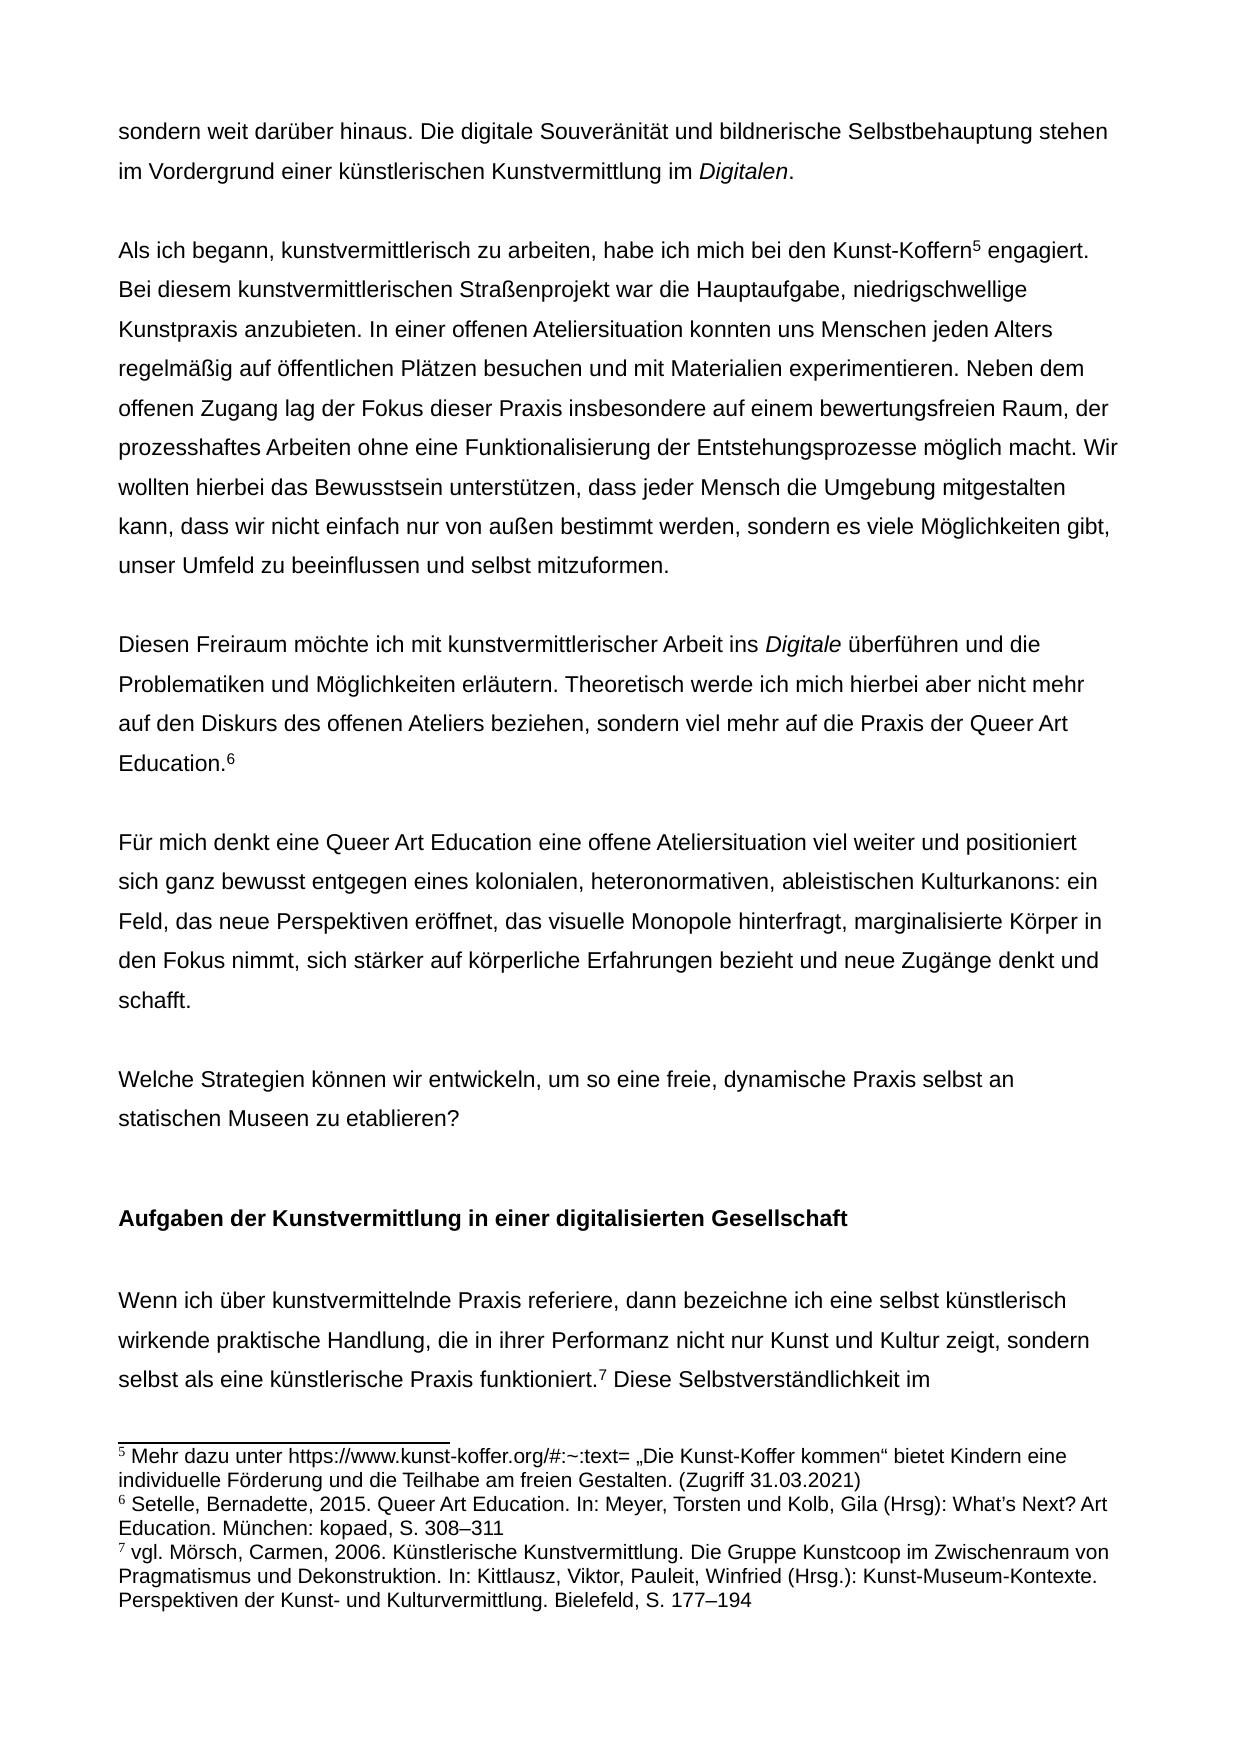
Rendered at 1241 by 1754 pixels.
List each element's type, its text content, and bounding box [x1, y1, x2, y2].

text Wenn ich über kunstvermittelnde Praxis referiere, dann bezeichne ich eine selbst künstlerisch wirkende praktische Handlung, die in ihrer Performanz nicht nur Kunst und Kultur zeigt, sondern selbst als eine künstlerische Praxis funktioniert. Diese Selbstverständlichkeit im [118, 1287, 1122, 1393]
text sondern weit darüber hinaus. Die digitale Souveränität und bildnerische Selbstbehauptung stehen im Vordergrund einer künstlerischen Kunstvermittlung im Digitalen. [118, 118, 1122, 184]
text vgl. Mörsch, Carmen, 2006. Künstlerische Kunstvermittlung. Die Gruppe Kunstcoop im Zwischenraum von Pragmatismus und Dekonstruktion. In: Kittlausz, Viktor, Pauleit, Winfried (Hrsg.): Kunst-Museum-Kontexte. Perspektiven der Kunst- und Kulturvermittlung. Bielefeld, S. 177–194 [118, 1540, 1122, 1612]
text Als ich begann, kunstvermittlerisch zu arbeiten, habe ich mich bei den Kunst-Koffern engagiert. Bei diesem kunstvermittlerischen Straßenprojekt war die Hauptaufgabe, niedrigschwellige Kunstpraxis anzubieten. In einer offenen Ateliersituation konnten uns Menschen jeden Alters regelmäßig auf öffentlichen Plätzen besuchen und mit Materialien experimentieren. Neben dem offenen Zugang lag der Fokus dieser Praxis insbesondere auf einem bewertungsfreien Raum, der prozesshaftes Arbeiten ohne eine Funktionalisierung der Entstehungsprozesse möglich macht. Wir wollten hierbei das Bewusstsein unterstützen, dass jeder Mensch die Umgebung mitgestalten kann, dass wir nicht einfach nur von außen bestimmt werden, sondern es viele Möglichkeiten gibt, unser Umfeld zu beeinflussen und selbst mitzuformen. [118, 237, 1122, 579]
text Mehr dazu unter https://www.kunst-koffer.org/#:~:text= „Die Kunst-Koffer kommen“ bietet Kindern eine individuelle Förderung und die Teilhabe am freien Gestalten. (Zugriff 31.03.2021) [118, 1443, 1122, 1492]
text Für mich denkt eine Queer Art Education eine offene Ateliersituation viel weiter und positioniert sich ganz bewusst entgegen eines kolonialen, heteronormativen, ableistischen Kulturkanons: ein Feld, das neue Perspektiven eröffnet, das visuelle Monopole hinterfragt, marginalisierte Körper in den Fokus nimmt, sich stärker auf körperliche Erfahrungen bezieht und neue Zugänge denkt und schafft. [118, 829, 1122, 1013]
text Setelle, Bernadette, 2015. Queer Art Education. In: Meyer, Torsten und Kolb, Gila (Hrsg): What’s Next? Art Education. München: kopaed, S. 308–311 [118, 1492, 1122, 1540]
text Diesen Freiraum möchte ich mit kunstvermittlerischer Arbeit ins Digitale überführen und die Problematiken und Möglichkeiten erläutern. Theoretisch werde ich mich hierbei aber nicht mehr auf den Diskurs des offenen Ateliers beziehen, sondern viel mehr auf die Praxis der Queer Art Education. [118, 631, 1122, 776]
subtitle Aufgaben der Kunstvermittlung in einer digitalisierten Gesellschaft [118, 1205, 1122, 1231]
text Welche Strategien können wir entwickeln, um so eine freie, dynamische Praxis selbst an statischen Museen zu etablieren? [118, 1066, 1122, 1131]
